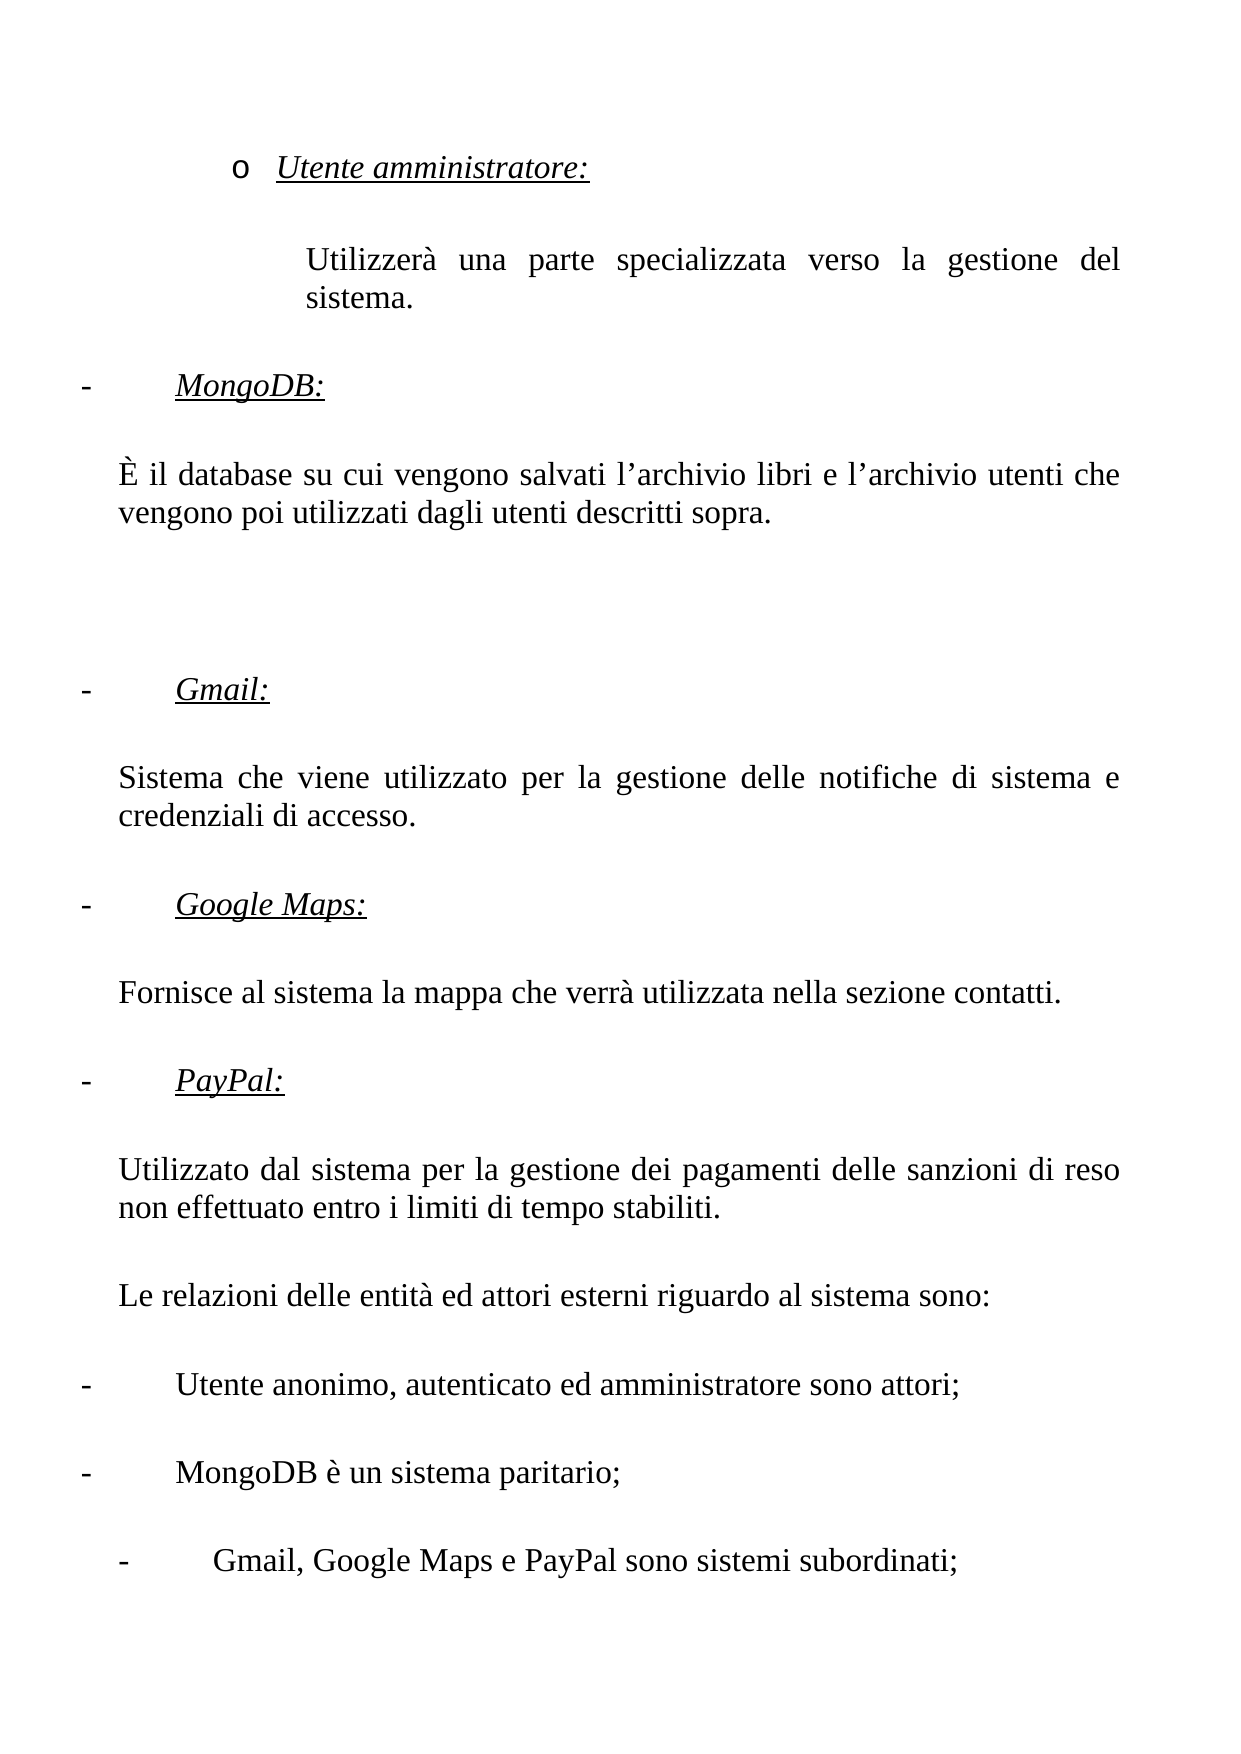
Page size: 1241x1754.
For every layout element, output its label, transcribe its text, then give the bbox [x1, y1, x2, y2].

text È il database su cui vengono salvati l’archivio libri e l’archivio utenti che vengono poi utilizzati dagli utenti descritti sopra. [118, 454, 1122, 531]
text - MongoDB è un sistema paritario; [81, 1452, 1122, 1491]
text - Utente anonimo, autenticato ed amministratore sono attori; [81, 1364, 1122, 1402]
text - MongoDB: [81, 366, 1122, 404]
text Fornisce al sistema la mappa che verrà utilizzata nella sezione contatti. [118, 972, 1122, 1011]
text Utilizzerà una parte specializzata verso la gestione del sistema. [306, 239, 1122, 316]
text - Gmail, Google Maps e PayPal sono sistemi subordinati; [118, 1541, 1122, 1579]
text Utilizzato dal sistema per la gestione dei pagamenti delle sanzioni di reso non effettuato entro i limiti di tempo stabiliti. [118, 1149, 1122, 1226]
text - Google Maps: [81, 884, 1122, 922]
text - PayPal: [81, 1061, 1122, 1099]
text o Utente amministratore: [231, 148, 1122, 189]
text Le relazioni delle entità ed attori esterni riguardo al sistema sono: [118, 1276, 1122, 1314]
text Sistema che viene utilizzato per la gestione delle notifiche di sistema e credenziali di accesso. [118, 757, 1122, 834]
text - Gmail: [81, 669, 1122, 707]
